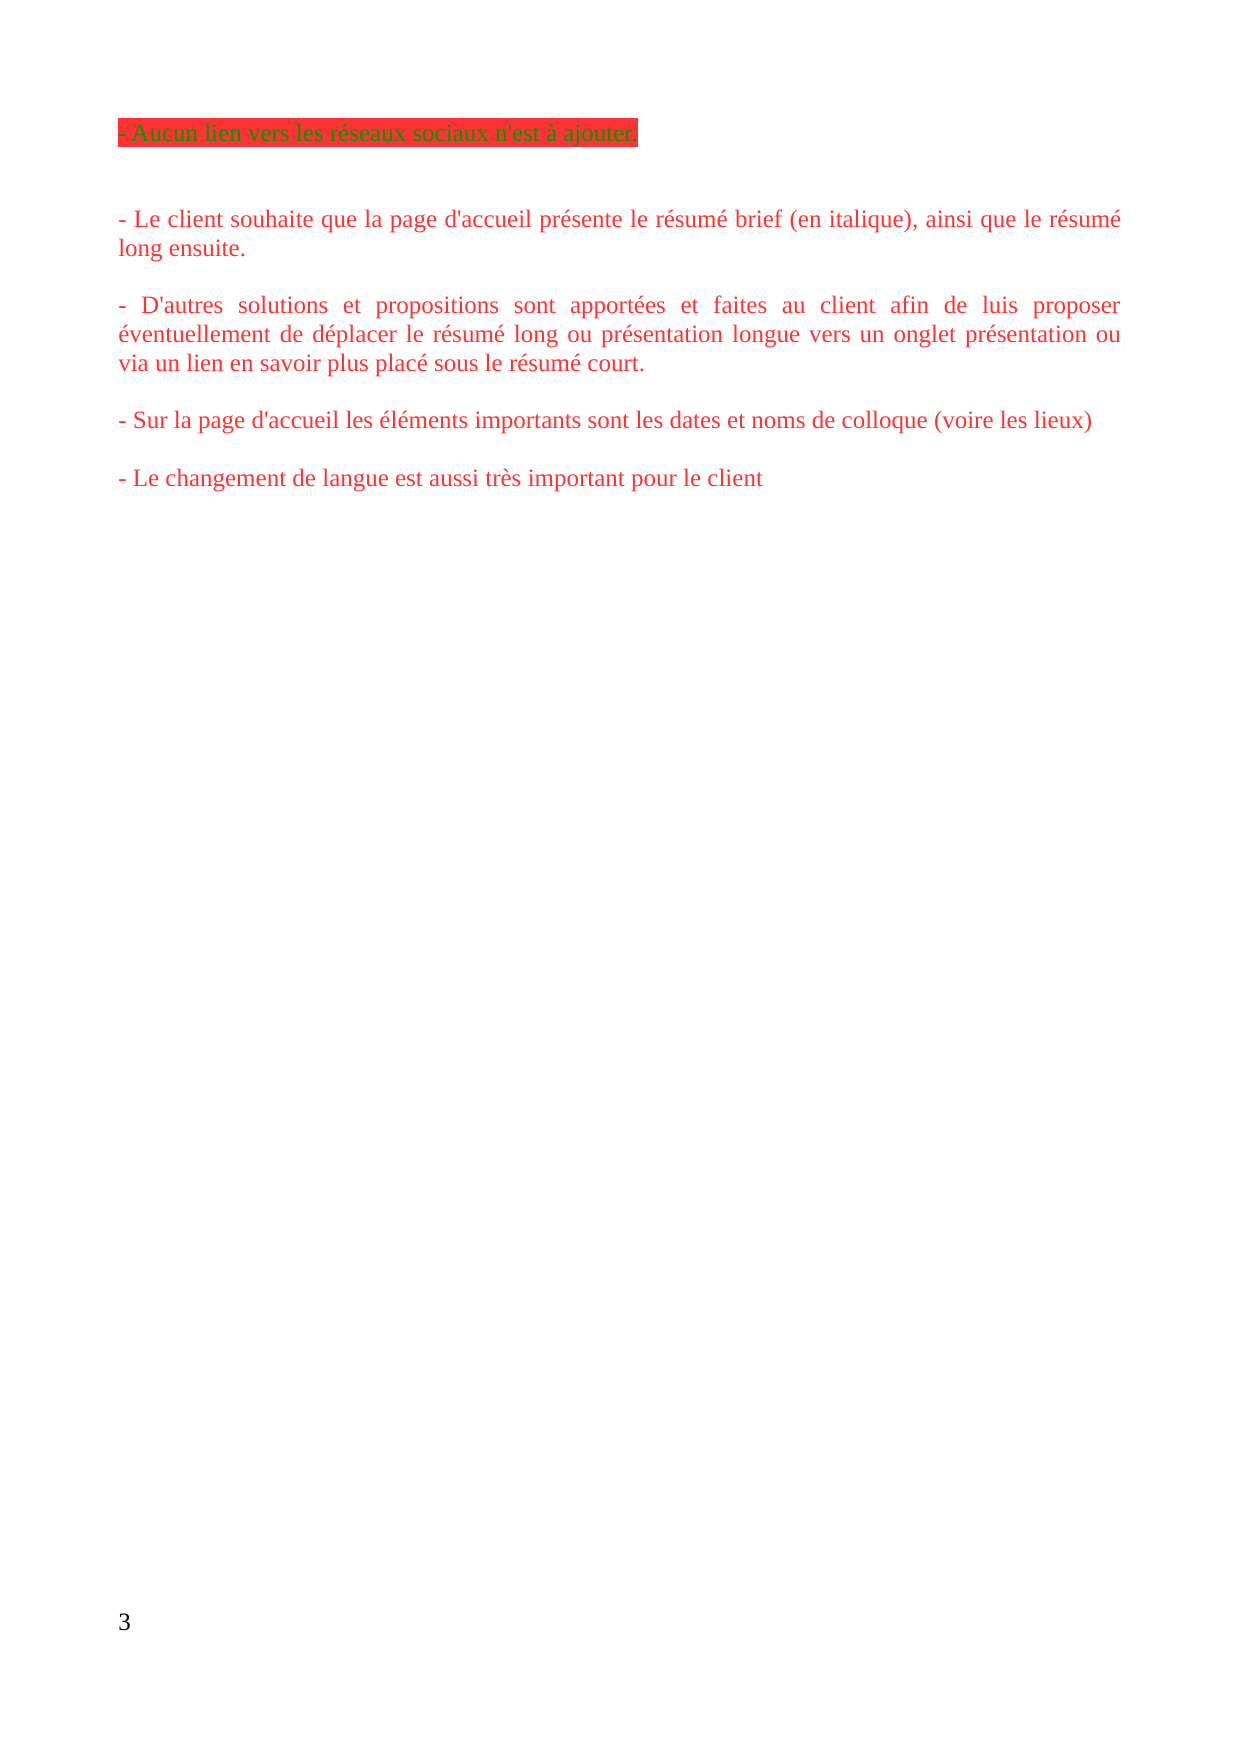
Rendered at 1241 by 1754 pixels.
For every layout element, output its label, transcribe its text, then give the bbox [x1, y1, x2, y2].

text - Aucun lien vers les réseaux sociaux n'est à ajouter. [118, 118, 1122, 147]
text - Le client souhaite que la page d'accueil présente le résumé brief (en italique), ainsi que le résumé long ensuite. [118, 204, 1122, 262]
text - D'autres solutions et propositions sont apportées et faites au client afin de luis proposer éventuellement de déplacer le résumé long ou présentation longue vers un onglet présentation ou via un lien en savoir plus placé sous le résumé court. [118, 291, 1122, 377]
text - Le changement de langue est aussi très important pour le client [118, 463, 1122, 492]
text - Sur la page d'accueil les éléments importants sont les dates et noms de colloque (voire les lieux) [118, 406, 1122, 434]
